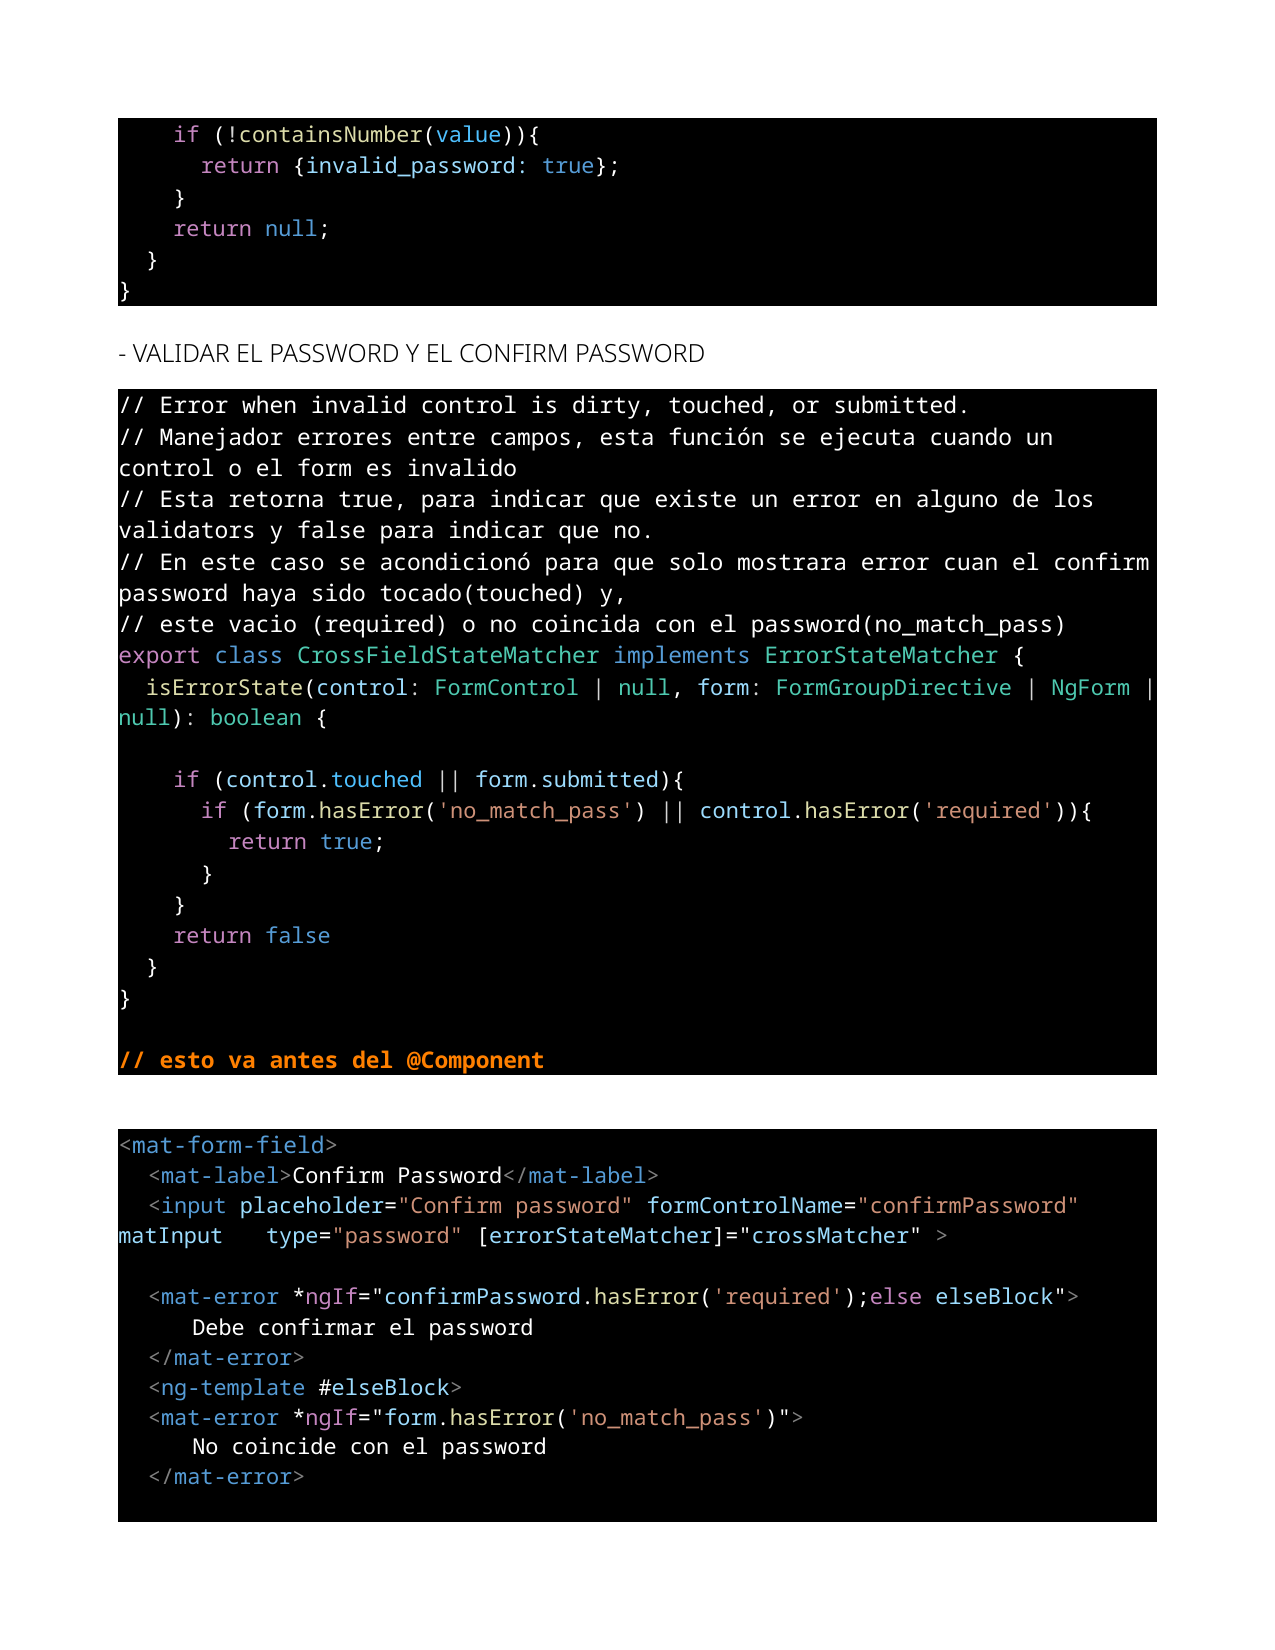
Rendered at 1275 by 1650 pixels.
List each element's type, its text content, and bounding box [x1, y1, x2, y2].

text return false [118, 919, 1157, 950]
text <ng-template #elseBlock> [118, 1372, 1157, 1401]
text // Manejador errores entre campos, esta función se ejecuta cuando un control o el form es invalido [118, 420, 1157, 483]
text </mat-error> [118, 1461, 1157, 1491]
text } [118, 181, 1157, 212]
text <mat-error *ngIf="form.hasError('no_match_pass')"> [118, 1401, 1157, 1431]
text } [118, 856, 1157, 888]
text return true; [118, 825, 1157, 856]
text - VALIDAR EL PASSWORD Y EL CONFIRM PASSWORD [118, 335, 1157, 369]
text // En este caso se acondicionó para que solo mostrara error cuan el confirm password haya sido tocado(touched) y, [118, 545, 1157, 608]
text } [118, 981, 1157, 1013]
text isErrorState(control: FormControl | null, form: FormGroupDirective | NgForm | null): boolean { [118, 670, 1157, 731]
text if (control.touched || form.submitted){ [118, 763, 1157, 794]
text return {invalid_password: true}; [118, 149, 1157, 181]
text return null; [118, 212, 1157, 243]
text } [118, 950, 1157, 981]
text // Error when invalid control is dirty, touched, or submitted. [118, 389, 1157, 420]
text <input placeholder="Confirm password" formControlName="confirmPassword" matInput type="password" [errorStateMatcher]="crossMatcher" > [118, 1190, 1157, 1249]
text export class CrossFieldStateMatcher implements ErrorStateMatcher { [118, 639, 1157, 670]
text <mat-label>Confirm Password</mat-label> [118, 1160, 1157, 1190]
text <mat-form-field> [118, 1129, 1157, 1160]
text // este vacio (required) o no coincida con el password(no_match_pass) [118, 608, 1157, 639]
text // esto va antes del @Component [118, 1044, 1157, 1075]
text if (form.hasError('no_match_pass') || control.hasError('required')){ [118, 794, 1157, 825]
text // Esta retorna true, para indicar que existe un error en alguno de los validators y false para indicar que no. [118, 483, 1157, 545]
text </mat-error> [118, 1342, 1157, 1372]
text if (!containsNumber(value)){ [118, 118, 1157, 149]
text } [118, 274, 1157, 306]
text No coincide con el password [118, 1431, 1157, 1461]
text } [118, 243, 1157, 274]
text } [118, 888, 1157, 919]
text <mat-error *ngIf="confirmPassword.hasError('required');else elseBlock"> [118, 1281, 1157, 1311]
text Debe confirmar el password [118, 1311, 1157, 1342]
